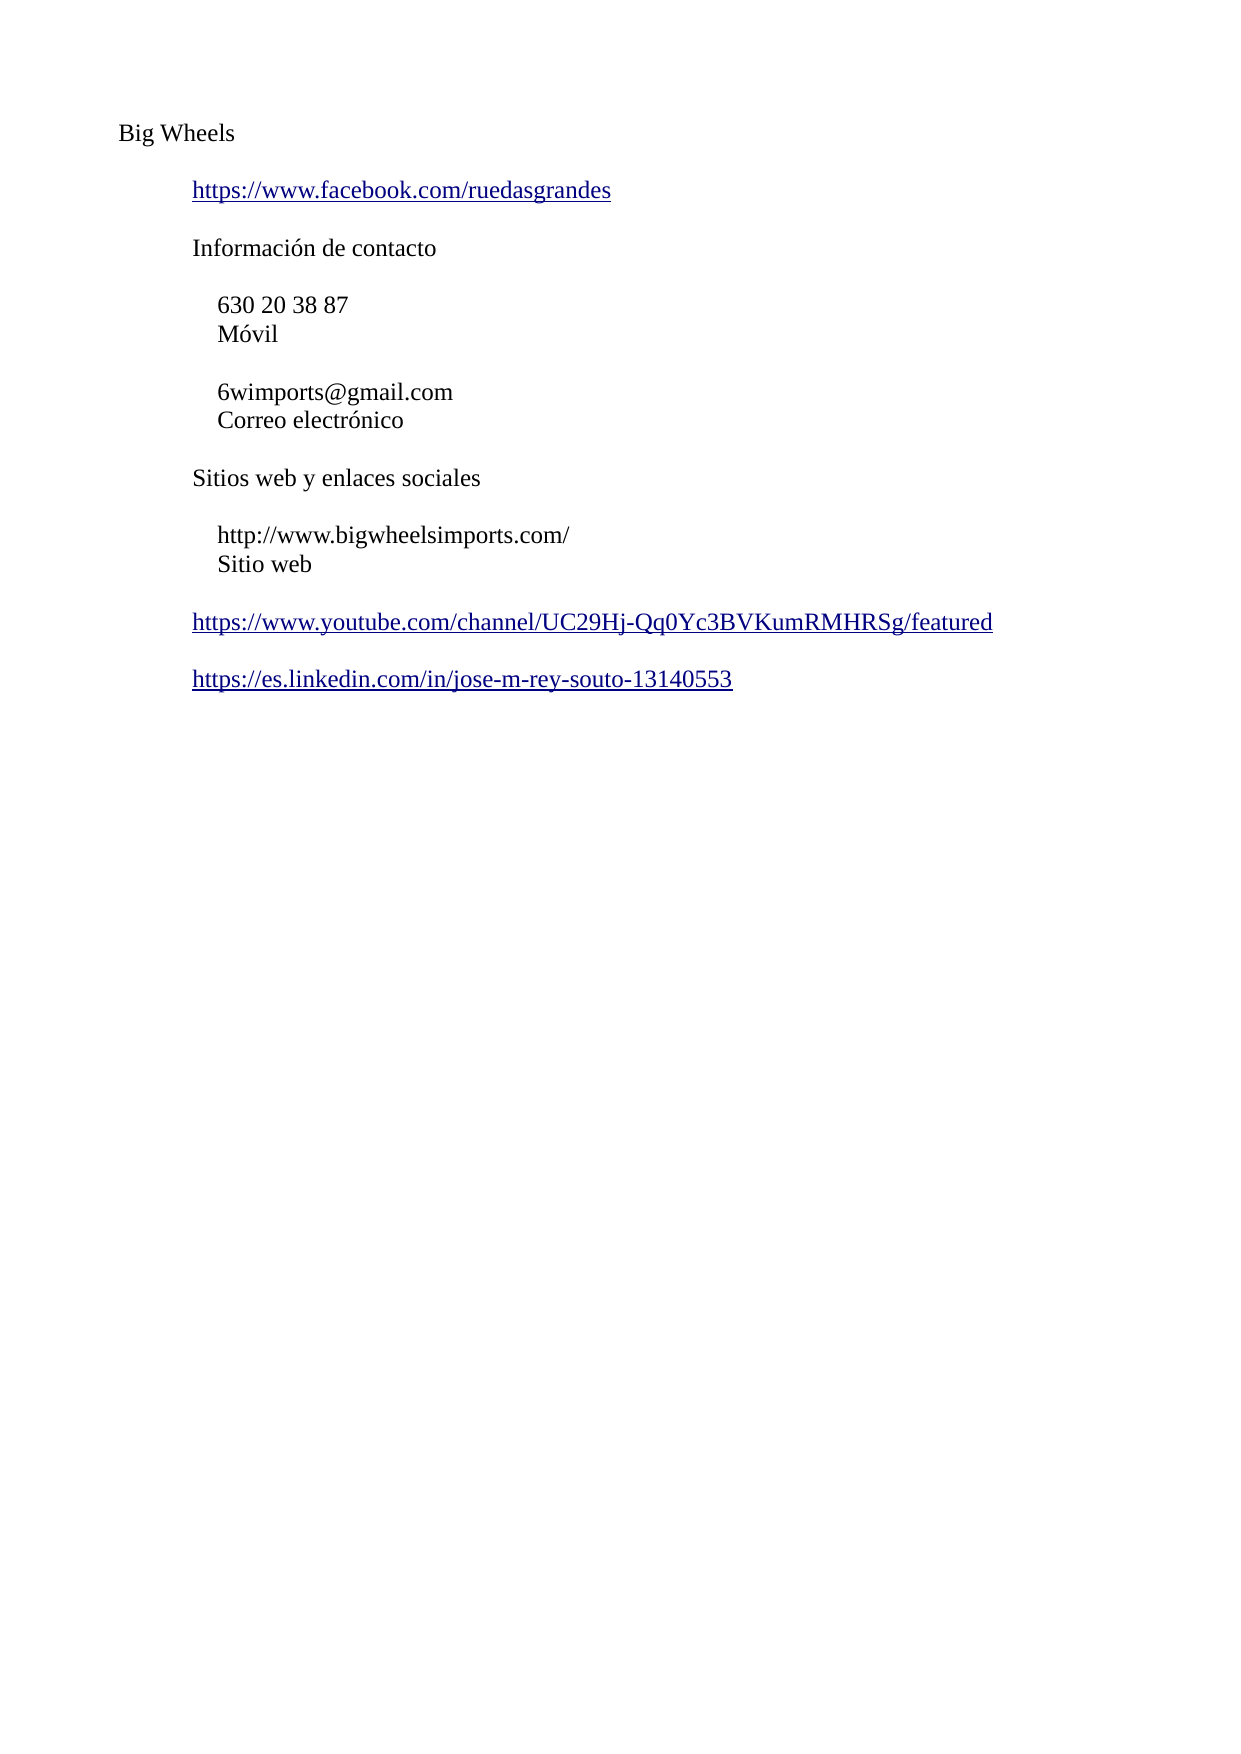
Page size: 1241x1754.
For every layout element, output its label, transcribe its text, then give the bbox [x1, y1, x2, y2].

text Big Wheels [118, 118, 1122, 147]
text http://www.bigwheelsimports.com/ [118, 521, 1122, 549]
text Información de contacto [118, 233, 1122, 262]
text 630 20 38 87 [118, 291, 1122, 319]
text Móvil [118, 319, 1122, 348]
text https://es.linkedin.com/in/jose-m-rey-souto-13140553 [118, 664, 1122, 693]
text https://www.youtube.com/channel/UC29Hj-Qq0Yc3BVKumRMHRSg/featured [118, 607, 1122, 636]
text Sitios web y enlaces sociales [118, 463, 1122, 492]
text https://www.facebook.com/ruedasgrandes [118, 176, 1122, 204]
text 6wimports@gmail.com [118, 377, 1122, 406]
text Correo electrónico [118, 406, 1122, 434]
text Sitio web [118, 549, 1122, 578]
